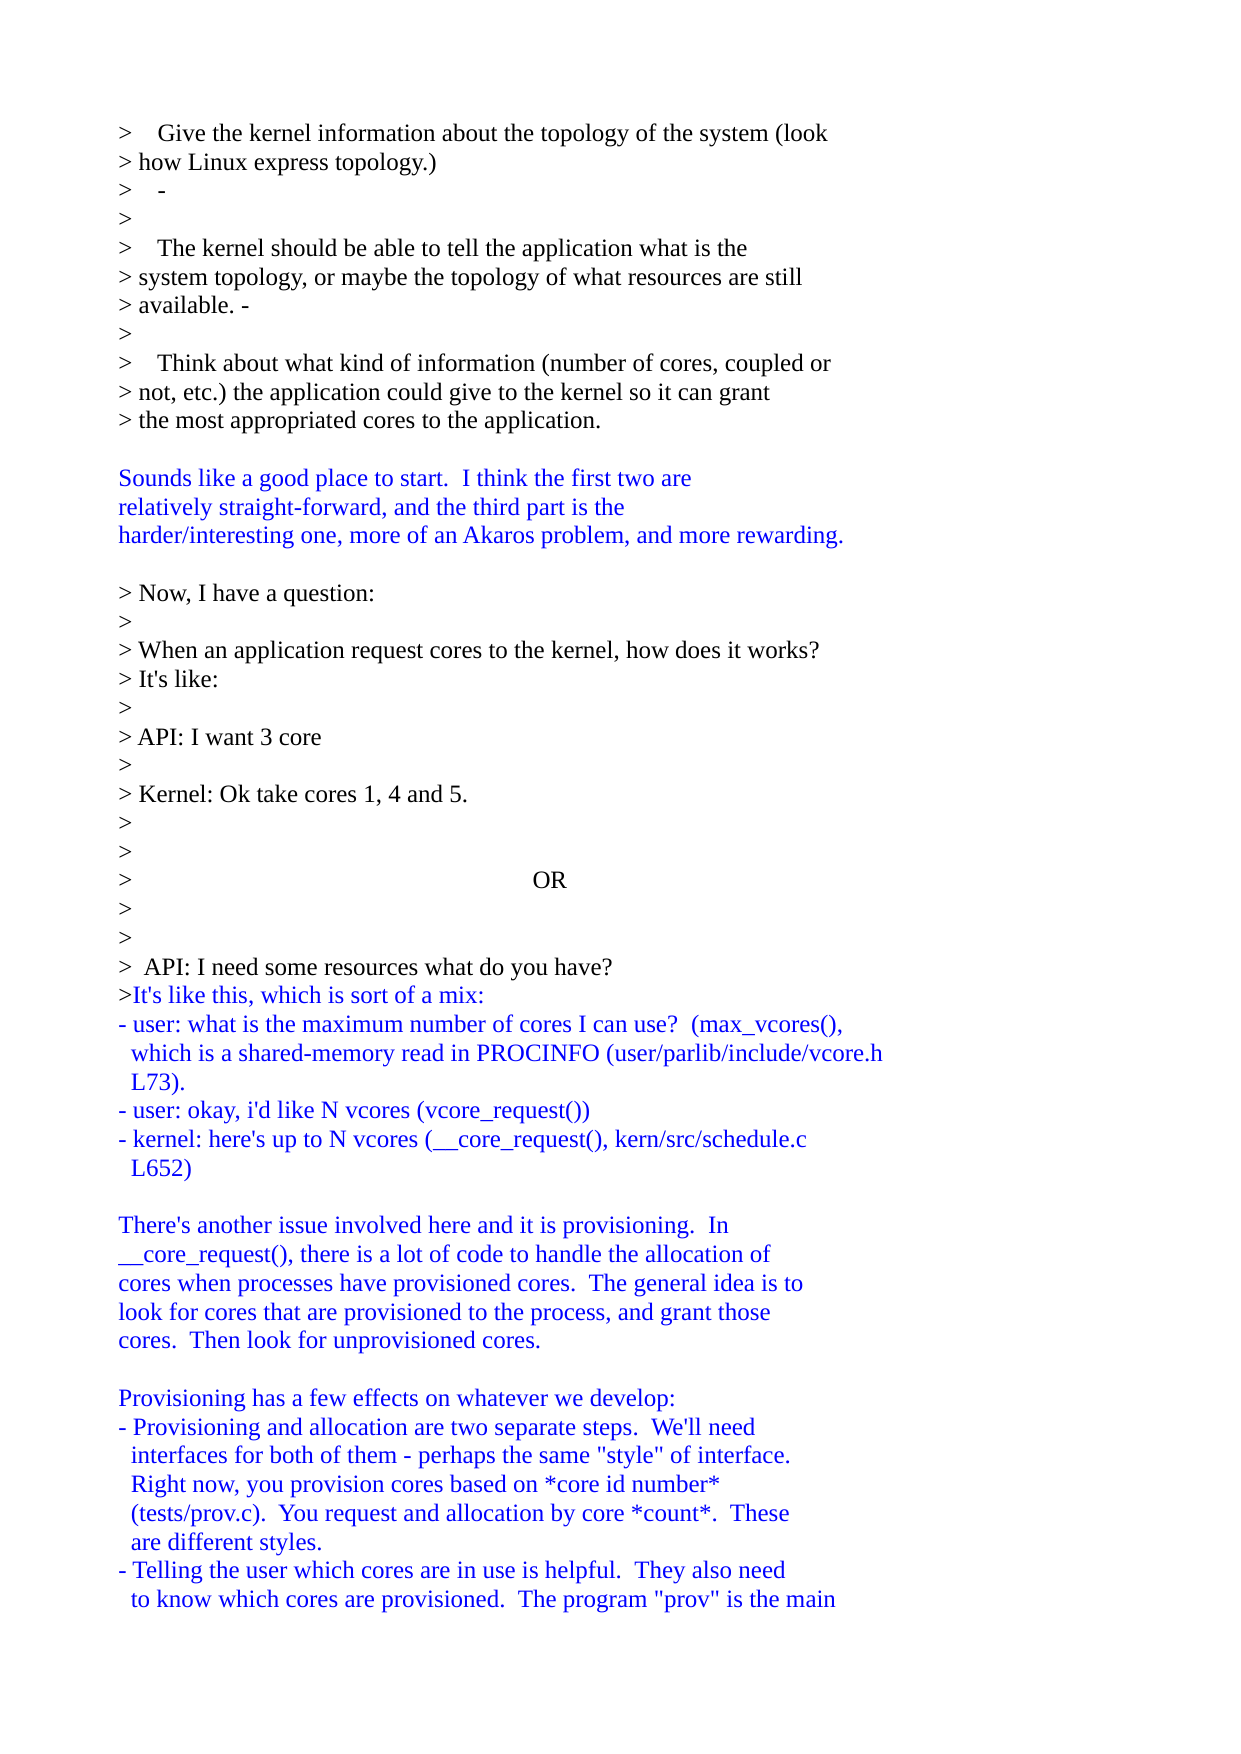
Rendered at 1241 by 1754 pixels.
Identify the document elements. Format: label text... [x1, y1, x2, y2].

text > Give the kernel information about the topology of the system (look > how Linux express topology.) > - > > The kernel should be able to tell the application what is the > system topology, or maybe the topology of what resources are still > available. - > > Think about what kind of information (number of cores, coupled or > not, etc.) the application could give to the kernel so it can grant > the most appropriated cores to the application. Sounds like a good place to start. I think the first two are relatively straight-forward, and the third part is the harder/interesting one, more of an Akaros problem, and more rewarding. > Now, I have a question: > > When an application request cores to the kernel, how does it works? > It's like: > > API: I want 3 core > > Kernel: Ok take cores 1, 4 and 5. > > > OR > > > API: I need some resources what do you have? >It's like this, which is sort of a mix: - user: what is the maximum number of cores I can use? (max_vcores(), which is a shared-memory read in PROCINFO (user/parlib/include/vcore.h L73). - user: okay, i'd like N vcores (vcore_request()) - kernel: here's up to N vcores (__core_request(), kern/src/schedule.c L652) There's another issue involved here and it is provisioning. In __core_request(), there is a lot of code to handle the allocation of cores when processes have provisioned cores. The general idea is to look for cores that are provisioned to the process, and grant those cores. Then look for unprovisioned cores. Provisioning has a few effects on whatever we develop: - Provisioning and allocation are two separate steps. We'll need interfaces for both of them - perhaps the same "style" of interface. Right now, you provision cores based on *core id number* (tests/prov.c). You request and allocation by core *count*. These are different styles. - Telling the user which cores are in use is helpful. They also need to know which cores are provisioned. The program "prov" is the main [118, 118, 1122, 1613]
